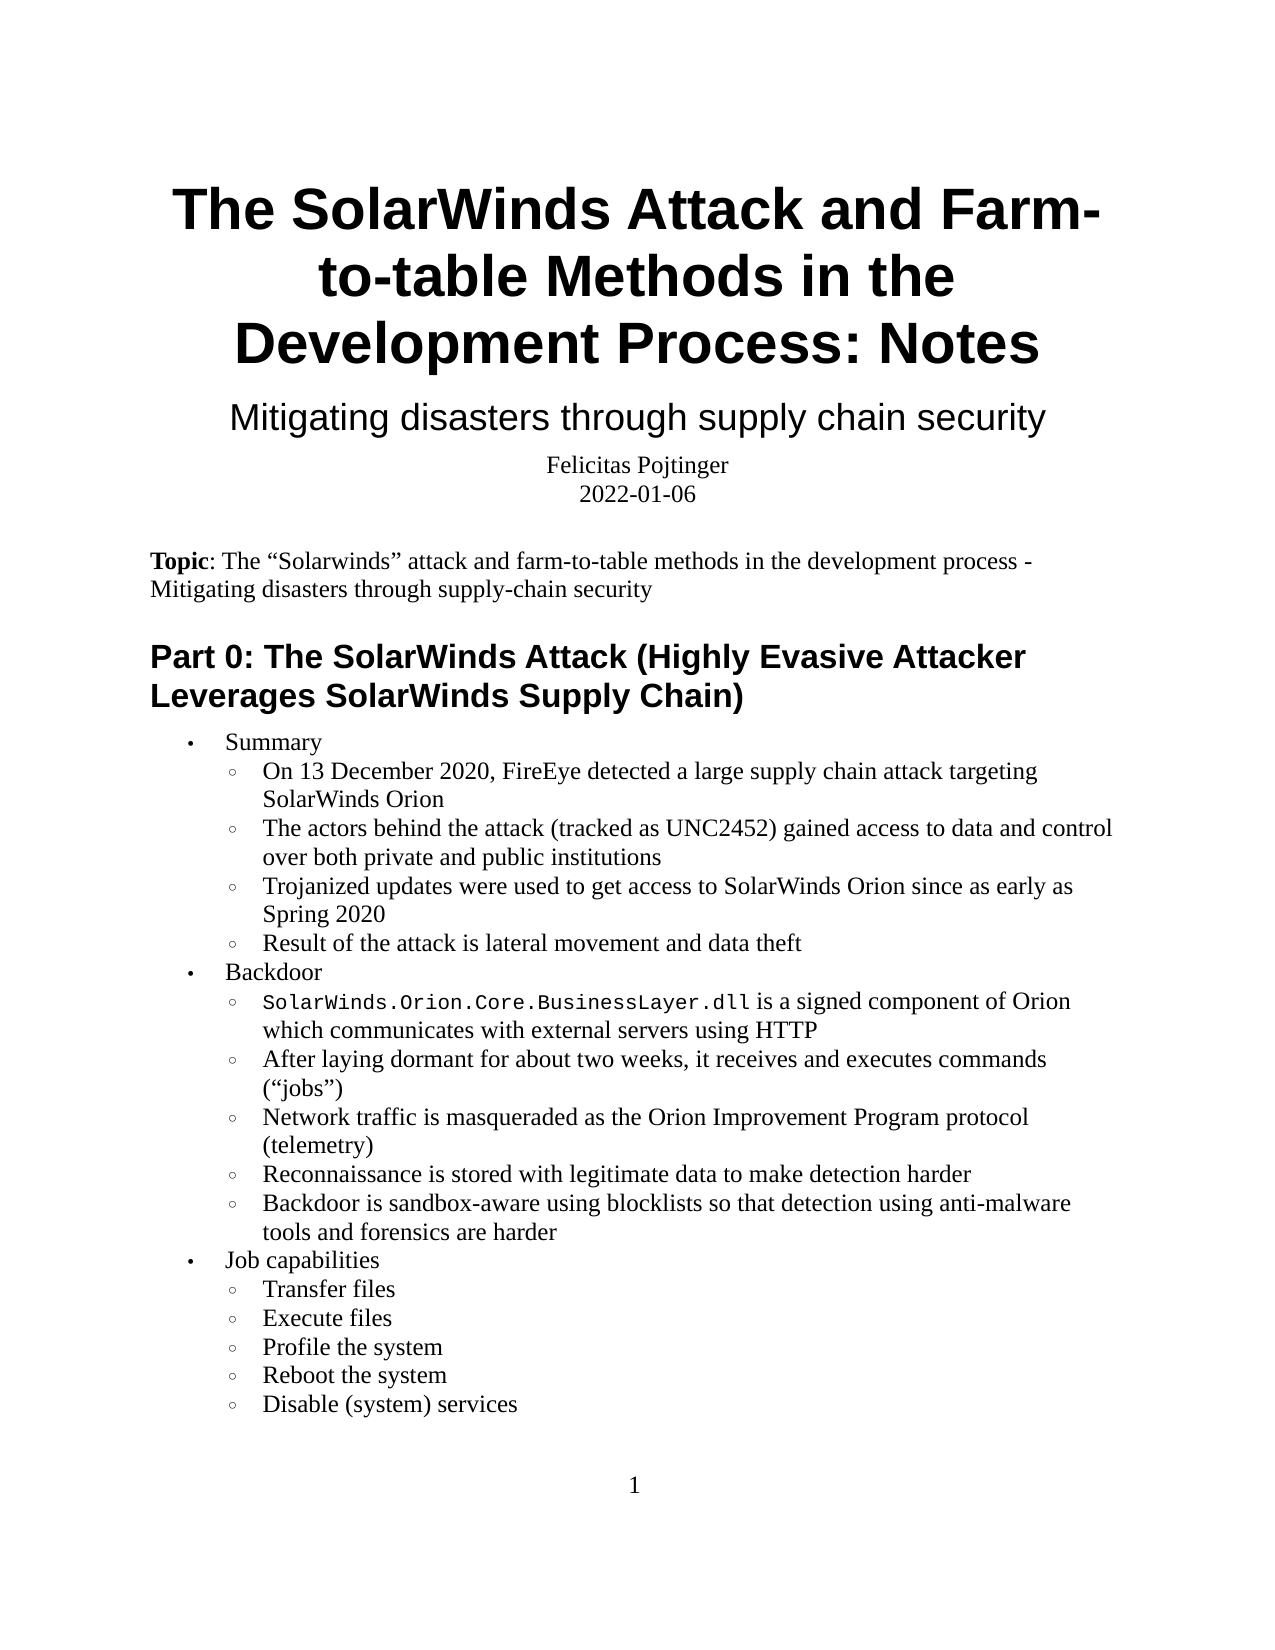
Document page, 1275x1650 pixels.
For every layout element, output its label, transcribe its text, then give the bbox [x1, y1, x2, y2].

list Reboot the system [225, 1360, 1125, 1389]
list Job capabilities [187, 1245, 1125, 1274]
list Backdoor is sandbox-aware using blocklists so that detection using anti-malware tools and forensics are harder [225, 1188, 1125, 1245]
list Transfer files [225, 1274, 1125, 1303]
list Disable (system) services [225, 1389, 1125, 1418]
list Summary [187, 727, 1125, 756]
subtitle Part 0: The SolarWinds Attack (Highly Evasive Attacker Leverages SolarWinds Supply Chain) [150, 637, 1125, 714]
list Result of the attack is lateral movement and data theft [225, 928, 1125, 957]
text Felicitas Pojtinger [150, 451, 1125, 479]
list Backdoor [187, 957, 1125, 986]
subtitle Mitigating disasters through supply chain security [150, 395, 1125, 438]
list Network traffic is masqueraded as the Orion Improvement Program protocol (telemetry) [225, 1102, 1125, 1159]
list After laying dormant for about two weeks, it receives and executes commands (“jobs”) [225, 1044, 1125, 1102]
list Reconnaissance is stored with legitimate data to make detection harder [225, 1159, 1125, 1188]
text Topic: The “Solarwinds” attack and farm-to-table methods in the development process - Mitigating disasters through supply-chain security [150, 546, 1125, 603]
list SolarWinds.Orion.Core.BusinessLayer.dll is a signed component of Orion which communicates with external servers using HTTP [225, 986, 1125, 1044]
list Execute files [225, 1303, 1125, 1332]
list The actors behind the attack (tracked as UNC2452) gained access to data and control over both private and public institutions [225, 813, 1125, 871]
title The SolarWinds Attack and Farm-to-table Methods in the Development Process: Notes [150, 175, 1125, 376]
list Trojanized updates were used to get access to SolarWinds Orion since as early as Spring 2020 [225, 871, 1125, 928]
text 2022-01-06 [150, 479, 1125, 508]
list On 13 December 2020, FireEye detected a large supply chain attack targeting SolarWinds Orion [225, 756, 1125, 813]
list Profile the system [225, 1332, 1125, 1360]
